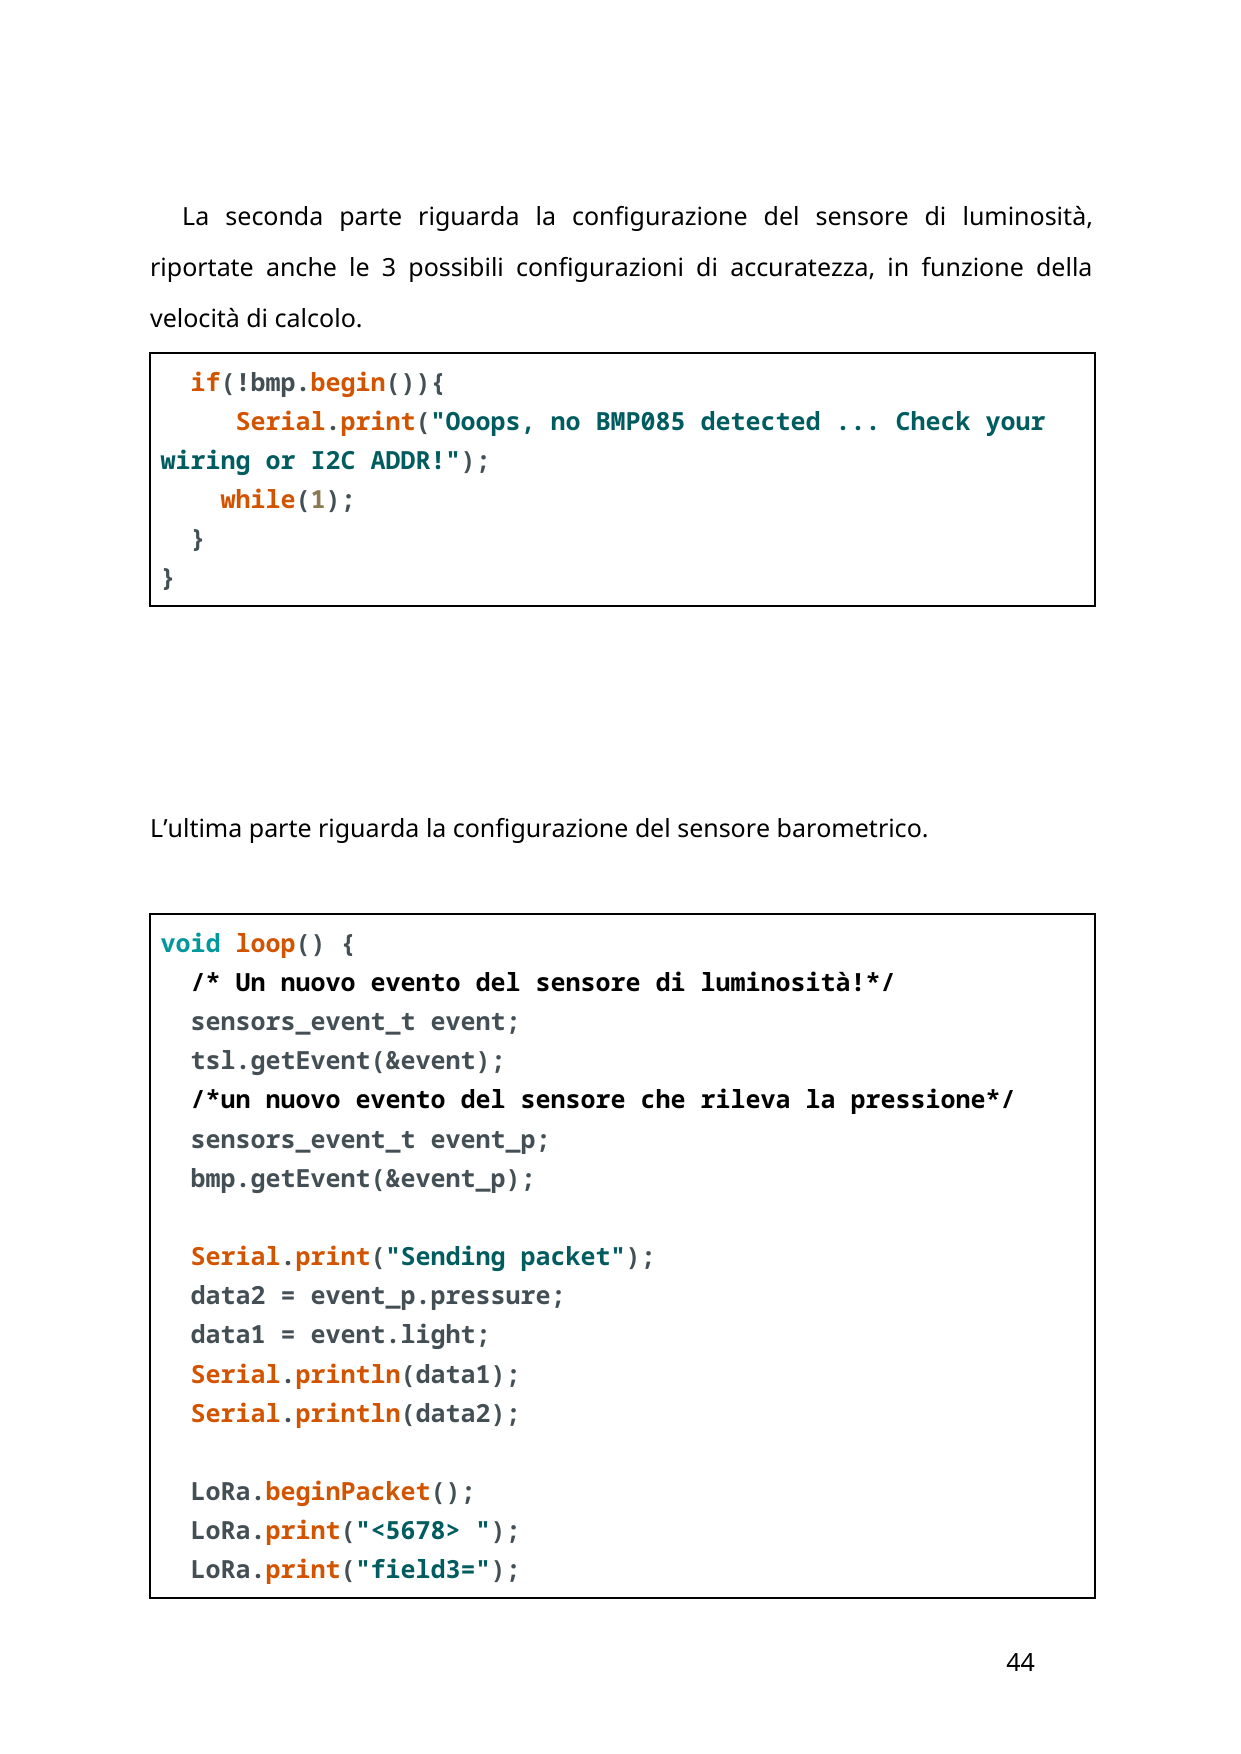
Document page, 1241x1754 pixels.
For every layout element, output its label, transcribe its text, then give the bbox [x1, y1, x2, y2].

text L’ultima parte riguarda la configurazione del sensore barometrico. [150, 811, 1094, 845]
table_header void loop() { /* Un nuovo evento del sensore di luminosità!*/ sensors_event_t event; tsl.getEvent(&event); /*un nuovo evento del sensore che rileva la pressione*/ sensors_event_t event_p; bmp.getEvent(&event_p); Serial.print("Sending packet"); data2 = event_p.pressure; data1 = event.light; Serial.println(data1); Serial.println(data2); LoRa.beginPacket(); LoRa.print("<5678> "); LoRa.print("field3="); [151, 915, 1094, 1597]
text La seconda parte riguarda la configurazione del sensore di luminosità, riportate anche le 3 possibili configurazioni di accuratezza, in funzione della velocità di calcolo. [150, 199, 1094, 335]
table_header if(!bmp.begin()){ Serial.print("Ooops, no BMP085 detected ... Check your wiring or I2C ADDR!"); while(1); } } [151, 354, 1094, 604]
